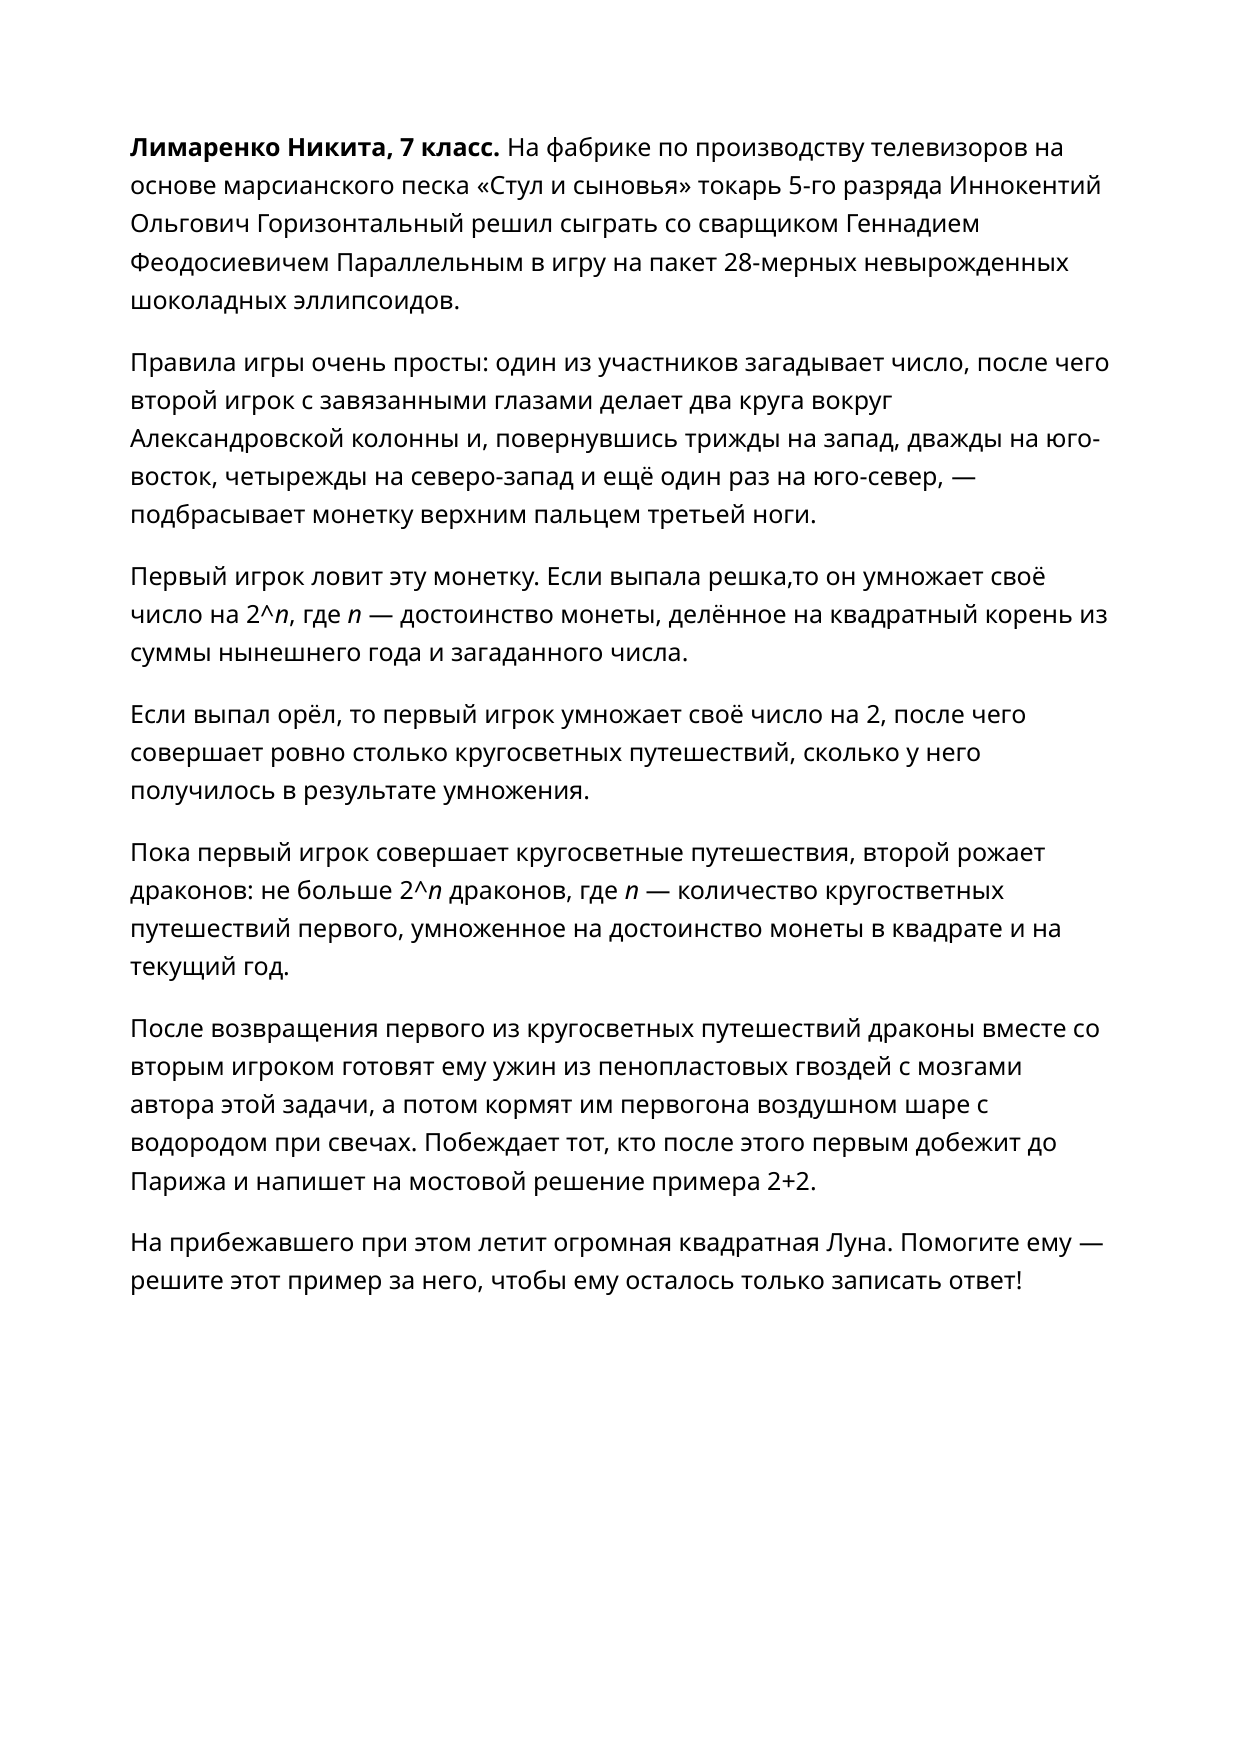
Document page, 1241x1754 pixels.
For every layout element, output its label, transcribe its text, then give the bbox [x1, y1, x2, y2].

text На прибежавшего при этом летит огромная квадратная Луна. Помогите ему — решите этот пример за него, чтобы ему осталось только записать ответ! [130, 1225, 1110, 1297]
text Первый игрок ловит эту монетку. Если выпала решка,то он умножает своё число на 2^n, где n — достоинство монеты, делённое на квадратный корень из суммы нынешнего года и загаданного числа. [130, 558, 1110, 669]
text Лимаренко Никита, 7 класс. На фабрике по производству телевизоров на основе марсианского песка «Стул и сыновья» токарь 5-го разряда Иннокентий Ольгович Горизонтальный решил сыграть со сварщиком Геннадием Феодосиевичем Параллельным в игру на пакет 28-мерных невырожденных шоколадных эллипсоидов. [130, 130, 1110, 316]
text Если выпал орёл, то первый игрок умножает своё число на 2, после чего совершает ровно столько кругосветных путешествий, сколько у него получилось в результате умножения. [130, 696, 1110, 807]
text Правила игры очень просты: один из участников загадывает число, после чего второй игрок с завязанными глазами делает два круга вокруг Александровской колонны и, повернувшись трижды на запад, дважды на юго-восток, четырежды на северо-запад и ещё один раз на юго-север, — подбрасывает монетку верхним пальцем третьей ноги. [130, 344, 1110, 531]
text После возвращения первого из кругосветных путешествий драконы вместе со вторым игроком готовят ему ужин из пенопластовых гвоздей с мозгами автора этой задачи, а потом кормят им первогона воздушном шаре с водородом при свечах. Побеждает тот, кто после этого первым добежит до Парижа и напишет на мостовой решение примера 2+2. [130, 1011, 1110, 1197]
text Пока первый игрок совершает кругосветные путешествия, второй рожает драконов: не больше 2^n драконов, где n — количество кругостветных путешествий первого, умноженное на достоинство монеты в квадрате и на текущий год. [130, 834, 1110, 983]
